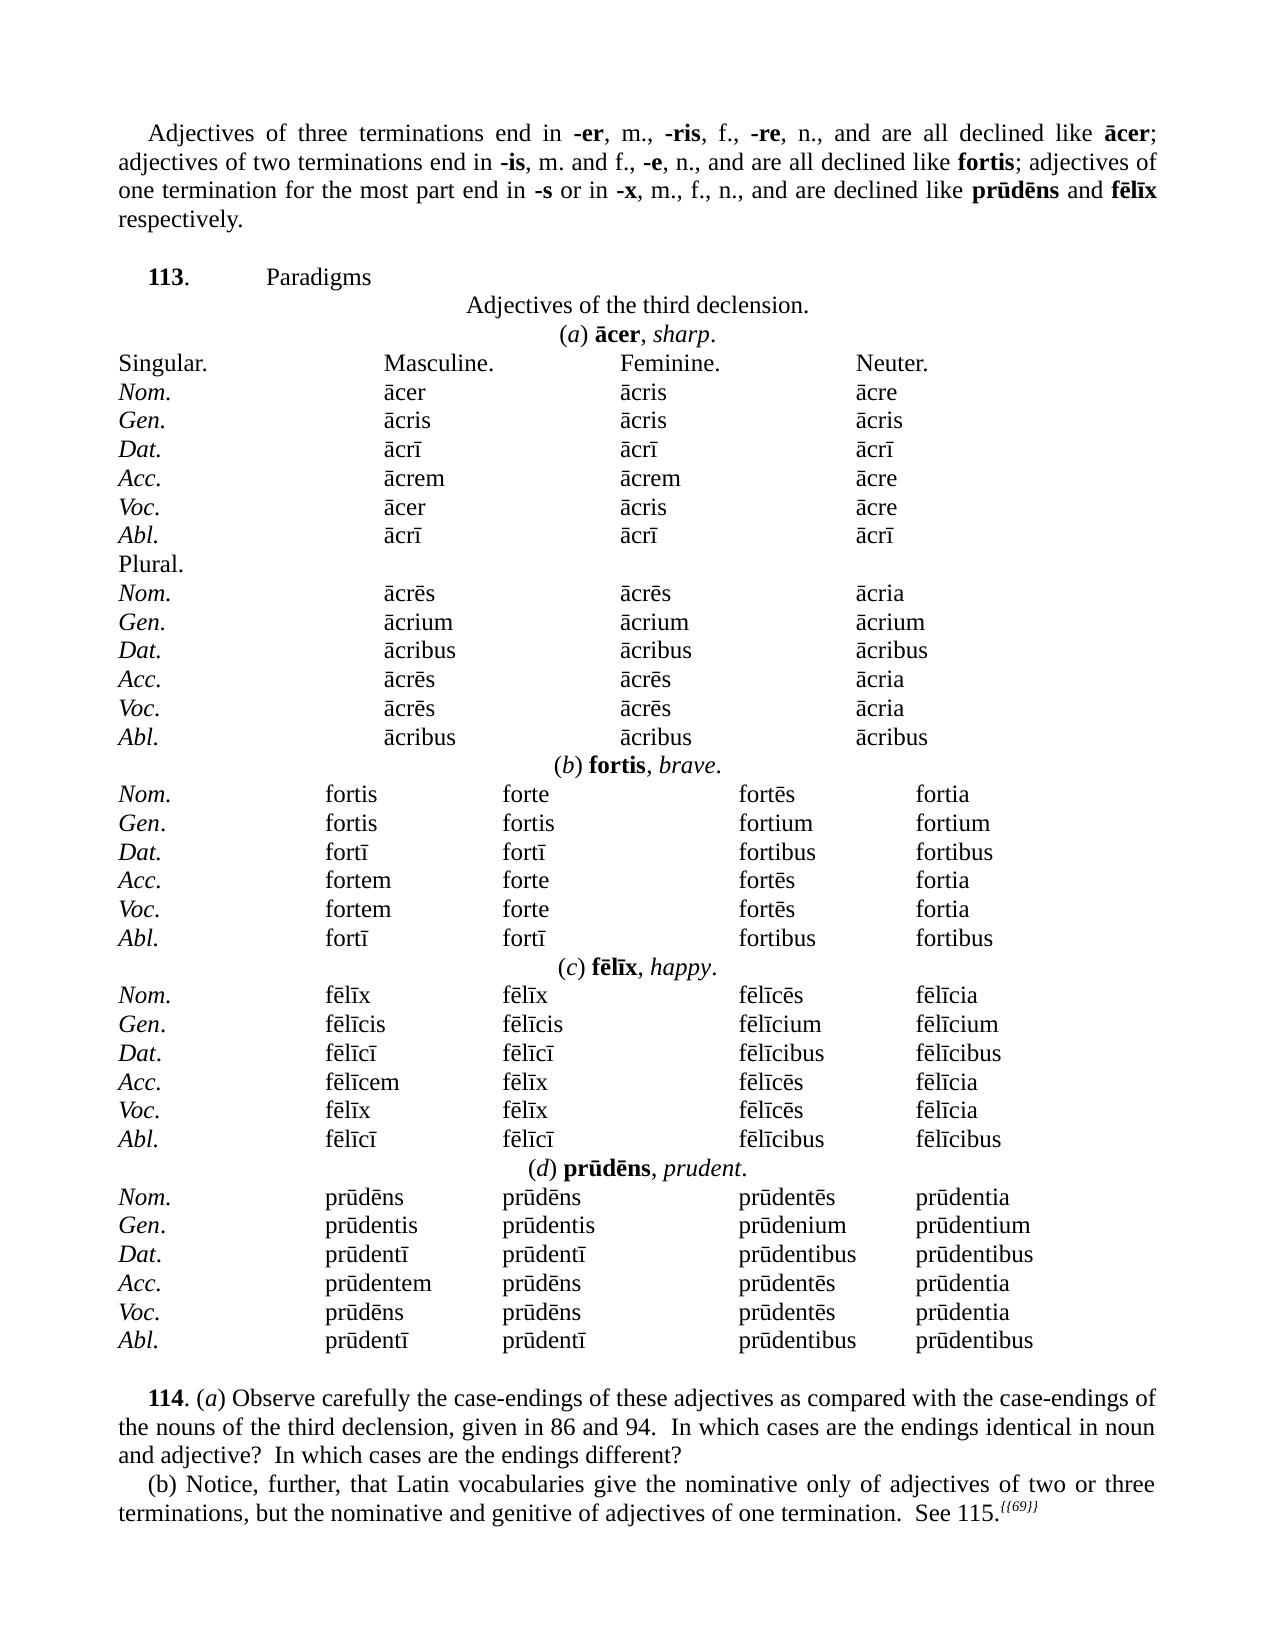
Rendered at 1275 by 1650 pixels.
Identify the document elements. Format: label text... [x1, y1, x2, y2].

text 113. Paradigms [118, 262, 1157, 291]
text Voc. fortem forte fortēs fortia [118, 894, 1157, 923]
text Gen. fortis fortis fortium fortium [118, 808, 1157, 837]
text Abl. ācrī ācrī ācrī [118, 521, 1157, 549]
text Nom. ācer ācris ācre [118, 377, 1157, 406]
text Abl. ācribus ācribus ācribus [118, 722, 1157, 751]
text Nom. ācrēs ācrēs ācria [118, 578, 1157, 607]
text (a) ācer, sharp. [118, 319, 1157, 348]
text Gen. ācrium ācrium ācrium [118, 607, 1157, 636]
text 114. (a) Observe carefully the case-endings of these adjectives as compared with the case-endings of the nouns of the third declension, given in 86 and 94. In which cases are the endings identical in noun and adjective? In which cases are the endings different? [118, 1383, 1157, 1469]
text Nom. fēlīx fēlīx fēlīcēs fēlīcia [118, 981, 1157, 1009]
text (b) Notice, further, that Latin vocabularies give the nominative only of adjectives of two or three terminations, but the nominative and genitive of adjectives of one termination. See 115.{{69}} [118, 1469, 1157, 1527]
text Gen. prūdentis prūdentis prūdenium prūdentium [118, 1211, 1157, 1239]
text Acc. fortem forte fortēs fortia [118, 866, 1157, 894]
text Voc. prūdēns prūdēns prūdentēs prūdentia [118, 1297, 1157, 1326]
text Acc. fēlīcem fēlīx fēlīcēs fēlīcia [118, 1067, 1157, 1096]
text Acc. prūdentem prūdēns prūdentēs prūdentia [118, 1268, 1157, 1297]
text Acc. ācrēs ācrēs ācria [118, 664, 1157, 693]
text Plural. [118, 549, 1157, 578]
text Adjectives of the third declension. [118, 291, 1157, 319]
text Voc. ācrēs ācrēs ācria [118, 693, 1157, 722]
text Dat. prūdentī prūdentī prūdentibus prūdentibus [118, 1239, 1157, 1268]
text (d) prūdēns, prudent. [118, 1153, 1157, 1182]
text Abl. fortī fortī fortibus fortibus [118, 923, 1157, 952]
text (b) fortis, brave. [118, 751, 1157, 779]
text Dat. ācribus ācribus ācribus [118, 636, 1157, 664]
text Voc. ācer ācris ācre [118, 492, 1157, 521]
text Adjectives of three terminations end in -er, m., -ris, f., -re, n., and are all declined like ācer; adjectives of two terminations end in -is, m. and f., -e, n., and are all declined like fortis; adjectives of one termination for the most part end in -s or in -x, m., f., n., and are declined like prūdēns and fēlīx respectively. [118, 118, 1157, 233]
text Abl. prūdentī prūdentī prūdentibus prūdentibus [118, 1326, 1157, 1354]
text Gen. ācris ācris ācris [118, 406, 1157, 434]
text Acc. ācrem ācrem ācre [118, 463, 1157, 492]
text Abl. fēlīcī fēlīcī fēlīcibus fēlīcibus [118, 1124, 1157, 1153]
text (c) fēlīx, happy. [118, 952, 1157, 981]
text Voc. fēlīx fēlīx fēlīcēs fēlīcia [118, 1096, 1157, 1124]
text Gen. fēlīcis fēlīcis fēlīcium fēlīcium [118, 1009, 1157, 1038]
text Dat. fortī fortī fortibus fortibus [118, 837, 1157, 866]
text Dat. ācrī ācrī ācrī [118, 434, 1157, 463]
text Dat. fēlīcī fēlīcī fēlīcibus fēlīcibus [118, 1038, 1157, 1067]
text Singular. Masculine. Feminine. Neuter. [118, 348, 1157, 377]
text Nom. prūdēns prūdēns prūdentēs prūdentia [118, 1182, 1157, 1211]
text Nom. fortis forte fortēs fortia [118, 779, 1157, 808]
